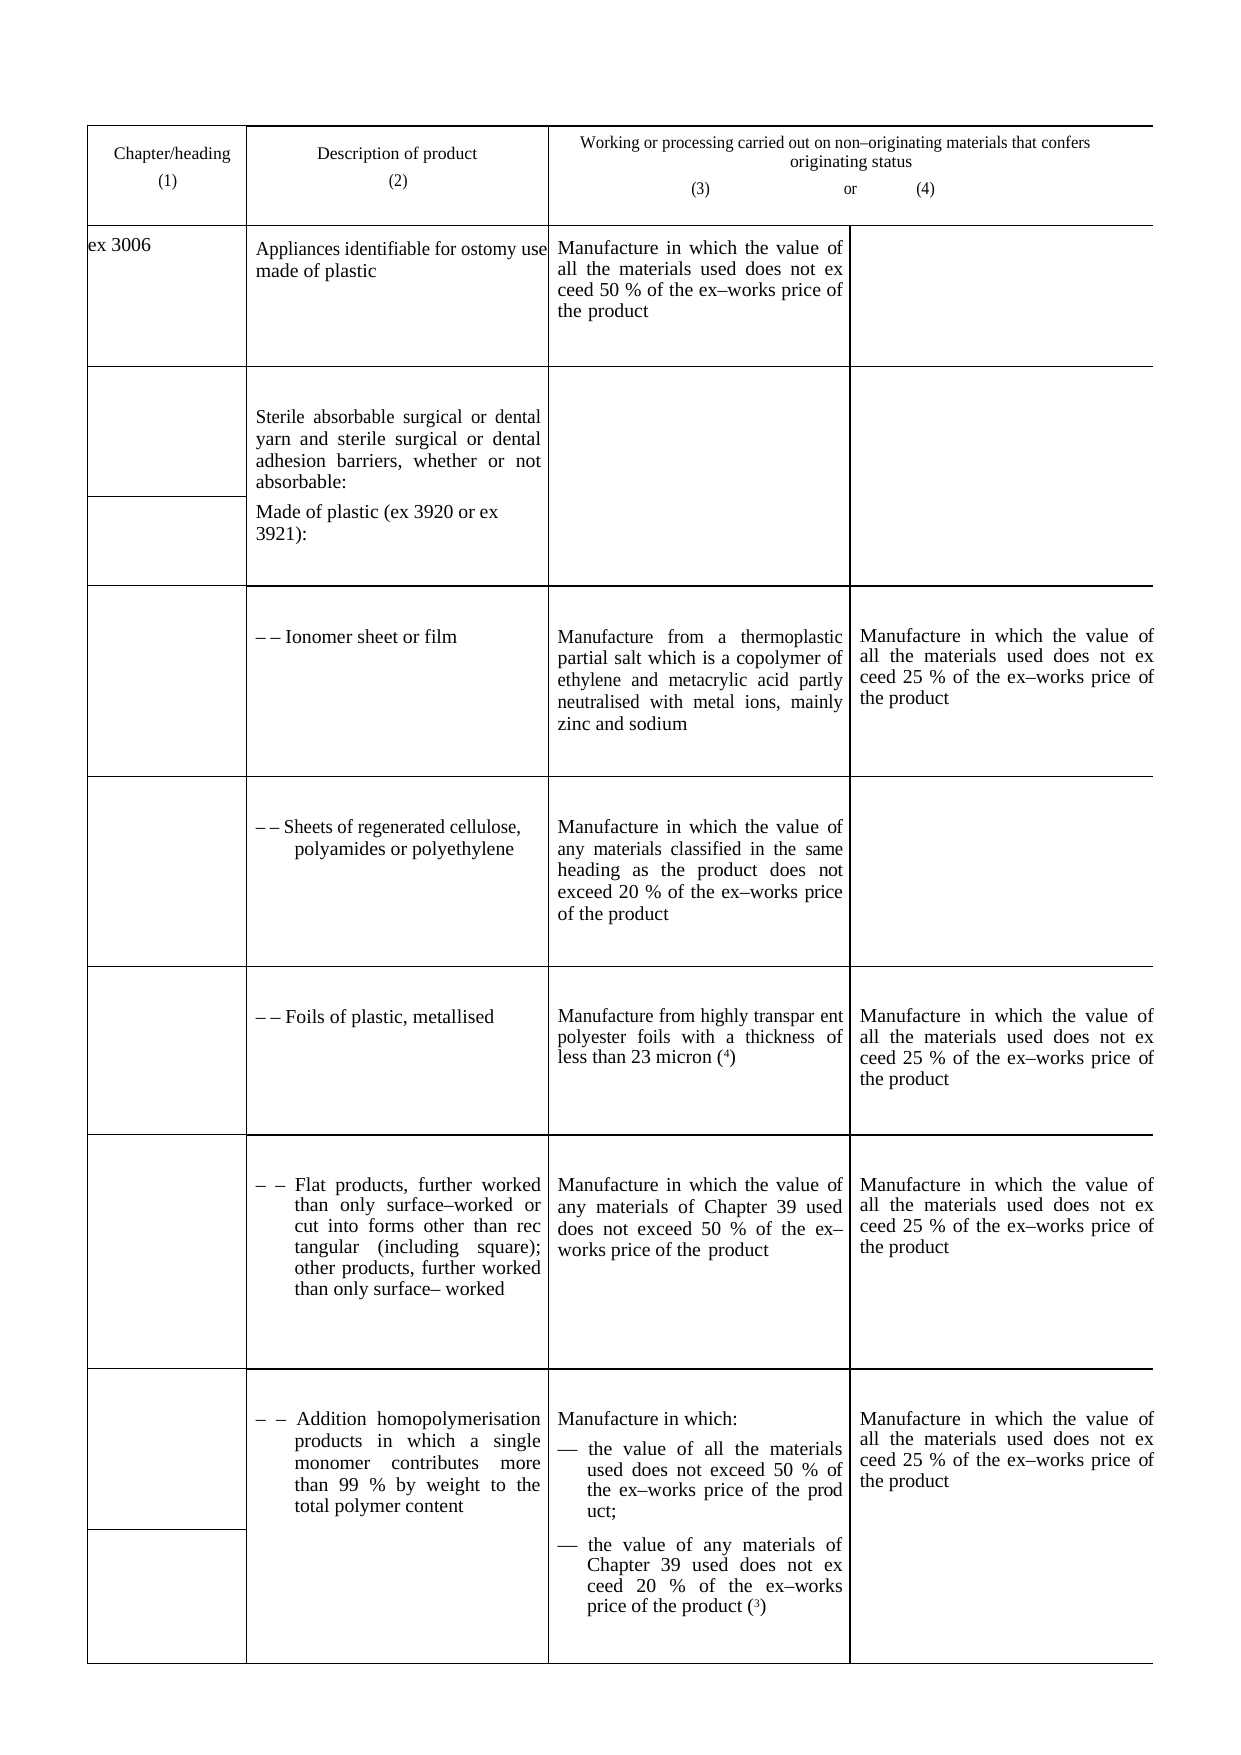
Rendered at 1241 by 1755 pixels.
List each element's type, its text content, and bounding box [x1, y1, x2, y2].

table_cell [88, 497, 246, 585]
table_cell Appliances identifiable for ostomy use made of plastic [247, 226, 548, 366]
table_cell – – Sheets of regenerated cellulose, polyamides or polyethylene [247, 777, 548, 966]
table_cell [88, 967, 246, 1134]
table_cell – – Ionomer sheet or film [247, 587, 548, 776]
table_cell Manufacture in which the value of any materials classified in the same heading as the product does not exceed 20 % of the ex–works price of the product [549, 777, 849, 966]
table_cell Manufacture in which the value of all the materials used does not ex­ ceed 25 % of the ex–works price of the product [851, 587, 1152, 776]
table_cell [88, 1135, 246, 1368]
table_cell Manufacture in which the value of all the materials used does not ex­ ceed 25 % of the ex–works price of the product [851, 967, 1152, 1134]
table_cell – – Addition homopolymerisation products in which a single monomer contributes more than 99 % by weight to the total polymer content [247, 1370, 548, 1662]
table_cell Manufacture in which the value of any materials of Chapter 39 used does not exceed 50 % of the ex– works price of the product [549, 1136, 849, 1368]
table_cell Sterile absorbable surgical or dental yarn and sterile surgical or dental adhesion barriers, whether or not absorbable: [247, 367, 548, 496]
table_cell [549, 367, 849, 585]
table_cell — the value of any materials of Chapter 39 used does not ex­ ceed 20 % of the ex–works price of the product (3) [549, 1529, 849, 1662]
table_cell Manufacture in which the value of all the materials used does not ex­ ceed 50 % of the ex–works price of the product [549, 226, 849, 366]
table_cell [851, 367, 1152, 585]
table_header Description of product (2) [247, 127, 548, 225]
table_header Working or processing carried out on non–originating materials that confers originating status (3) or (4) [549, 127, 1152, 225]
table_cell [851, 1529, 1152, 1662]
table_header Chapter/heading (1) [88, 126, 246, 225]
table_cell [851, 777, 1152, 966]
table_cell Manufacture in which the value of all the materials used does not ex­ ceed 25 % of the ex–works price of the product [851, 1370, 1152, 1529]
table_cell Manufacture from highly transpar­ ent polyester foils with a thickness of less than 23 micron (4) [549, 967, 849, 1134]
table_cell Manufacture in which: — the value of all the materials used does not exceed 50 % of the ex–works price of the prod­ uct; [549, 1370, 849, 1529]
table_cell – – Foils of plastic, metallised [247, 967, 548, 1134]
table_cell [88, 586, 246, 776]
table_cell – – Flat products, further worked than only surface–worked or cut into forms other than rec­ tangular (including square); other products, further worked than only surface– worked [247, 1136, 548, 1368]
table_cell [88, 367, 246, 496]
table_cell Made of plastic (ex 3920 or ex 3921): [247, 496, 548, 585]
table_cell [88, 777, 246, 966]
table_cell [88, 1369, 246, 1529]
table_cell Manufacture in which the value of all the materials used does not ex­ ceed 25 % of the ex–works price of the product [851, 1136, 1152, 1368]
table_cell [851, 226, 1152, 366]
table_cell [88, 1530, 246, 1662]
table_cell Manufacture from a thermoplastic partial salt which is a copolymer of ethylene and metacrylic acid partly neutralised with metal ions, mainly zinc and sodium [549, 587, 849, 776]
table_cell ex 3006 [88, 226, 246, 366]
